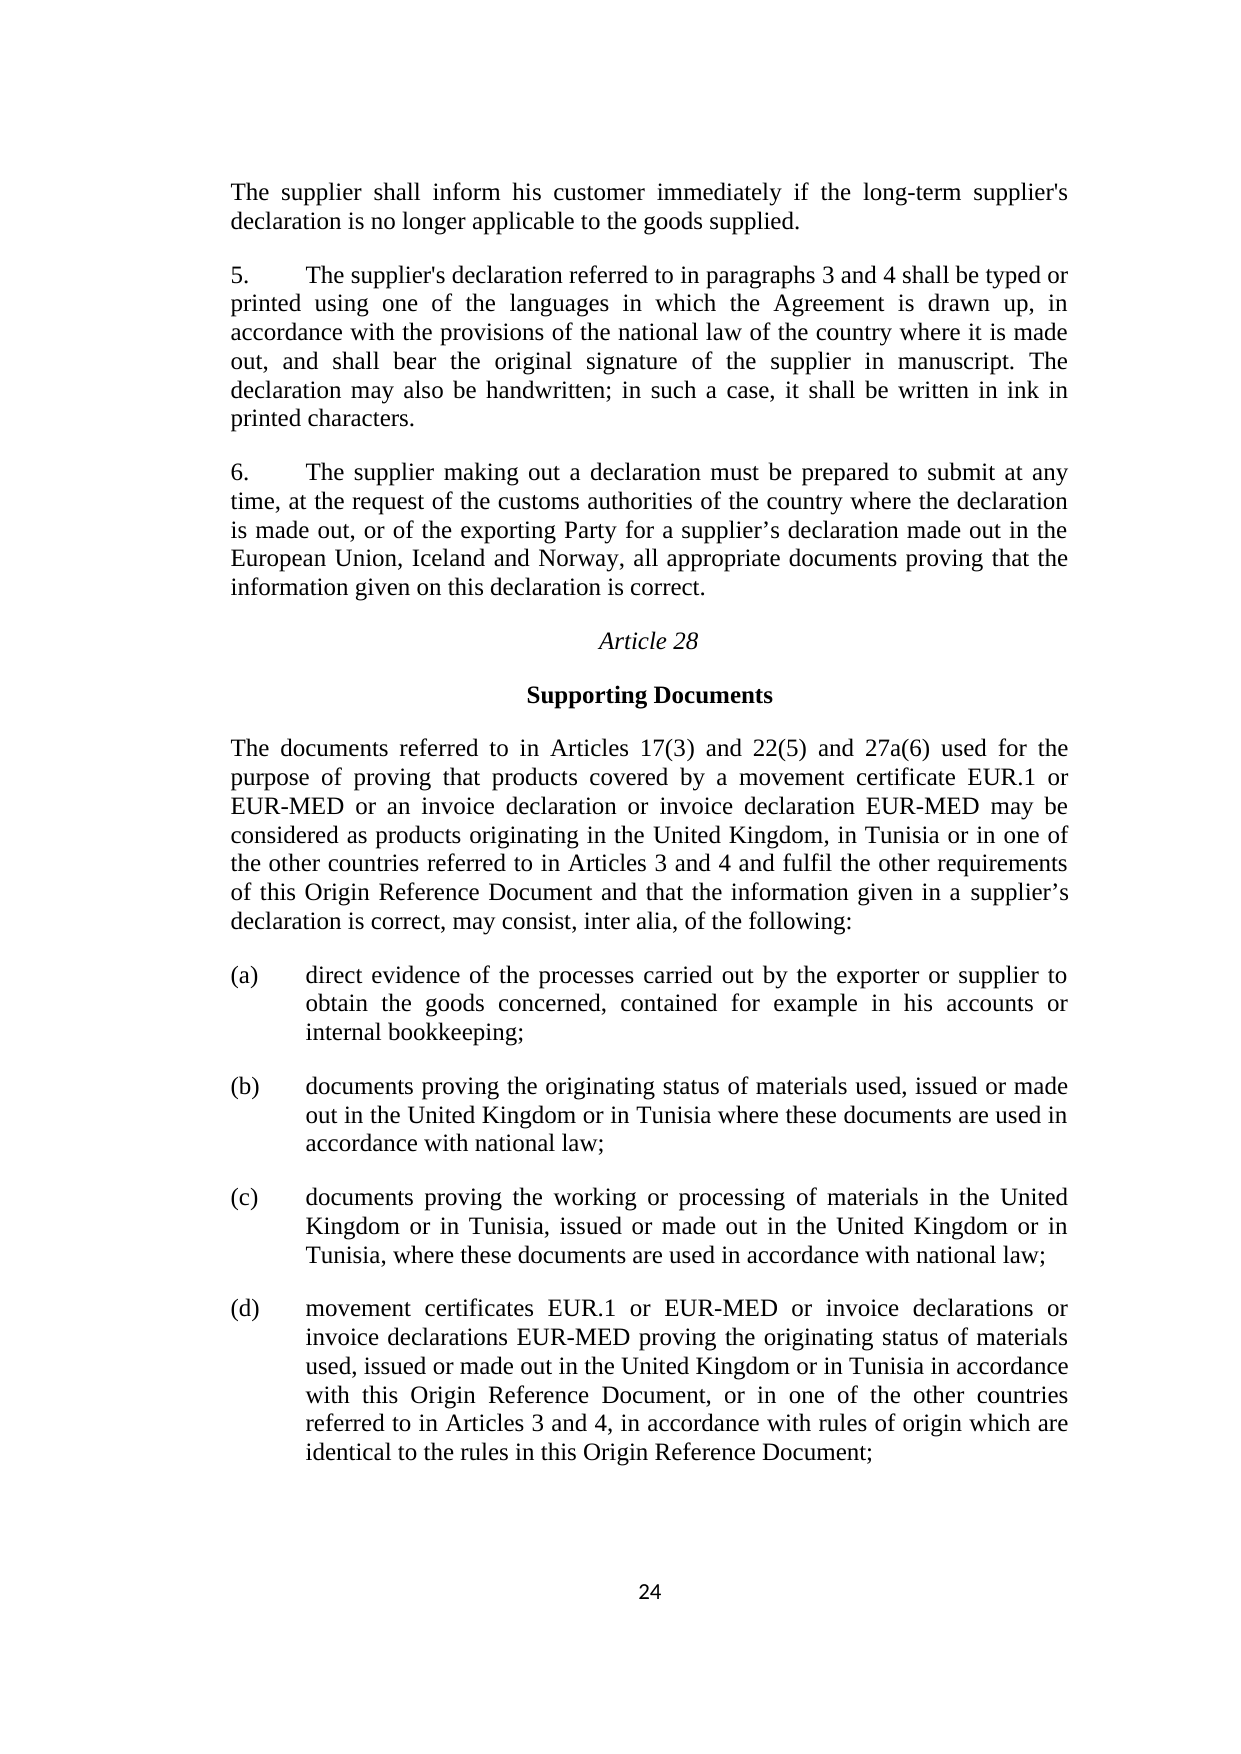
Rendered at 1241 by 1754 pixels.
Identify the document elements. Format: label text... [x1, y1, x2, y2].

text 5. The supplier's declaration referred to in paragraphs 3 and 4 shall be typed or printed using one of the languages in which the Agreement is drawn up, in accordance with the provisions of the national law of the country where it is made out, and shall bear the original signature of the supplier in manuscript. The declaration may also be handwritten; in such a case, it shall be written in ink in printed characters. [230, 260, 1069, 432]
text (a) direct evidence of the processes carried out by the exporter or supplier to obtain the goods concerned, contained for example in his accounts or internal bookkeeping; [230, 960, 1069, 1046]
text The documents referred to in Articles 17(3) and 22(5) and 27a(6) used for the purpose of proving that products covered by a movement certificate EUR.1 or EUR-MED or an invoice declaration or invoice declaration EUR-MED may be considered as products originating in the United Kingdom, in Tunisia or in one of the other countries referred to in Articles 3 and 4 and fulfil the other requirements of this Origin Reference Document and that the information given in a supplier’s declaration is correct, may consist, inter alia, of the following: [230, 733, 1069, 935]
text (d) movement certificates EUR.1 or EUR-MED or invoice declarations or invoice declarations EUR-MED proving the originating status of materials used, issued or made out in the United Kingdom or in Tunisia in accordance with this Origin Reference Document, or in one of the other countries referred to in Articles 3 and 4, in accordance with rules of origin which are identical to the rules in this Origin Reference Document; [230, 1293, 1069, 1466]
text The supplier shall inform his customer immediately if the long-term supplier's declaration is no longer applicable to the goods supplied. [230, 177, 1069, 235]
text Article 28 [230, 626, 1069, 655]
text (c) documents proving the working or processing of materials in the United Kingdom or in Tunisia, issued or made out in the United Kingdom or in Tunisia, where these documents are used in accordance with national law; [230, 1182, 1069, 1268]
text Supporting Documents [230, 680, 1069, 708]
text (b) documents proving the originating status of materials used, issued or made out in the United Kingdom or in Tunisia where these documents are used in accordance with national law; [230, 1071, 1069, 1157]
text 6. The supplier making out a declaration must be prepared to submit at any time, at the request of the customs authorities of the country where the declaration is made out, or of the exporting Party for a supplier’s declaration made out in the European Union, Iceland and Norway, all appropriate documents proving that the information given on this declaration is correct. [230, 457, 1069, 601]
